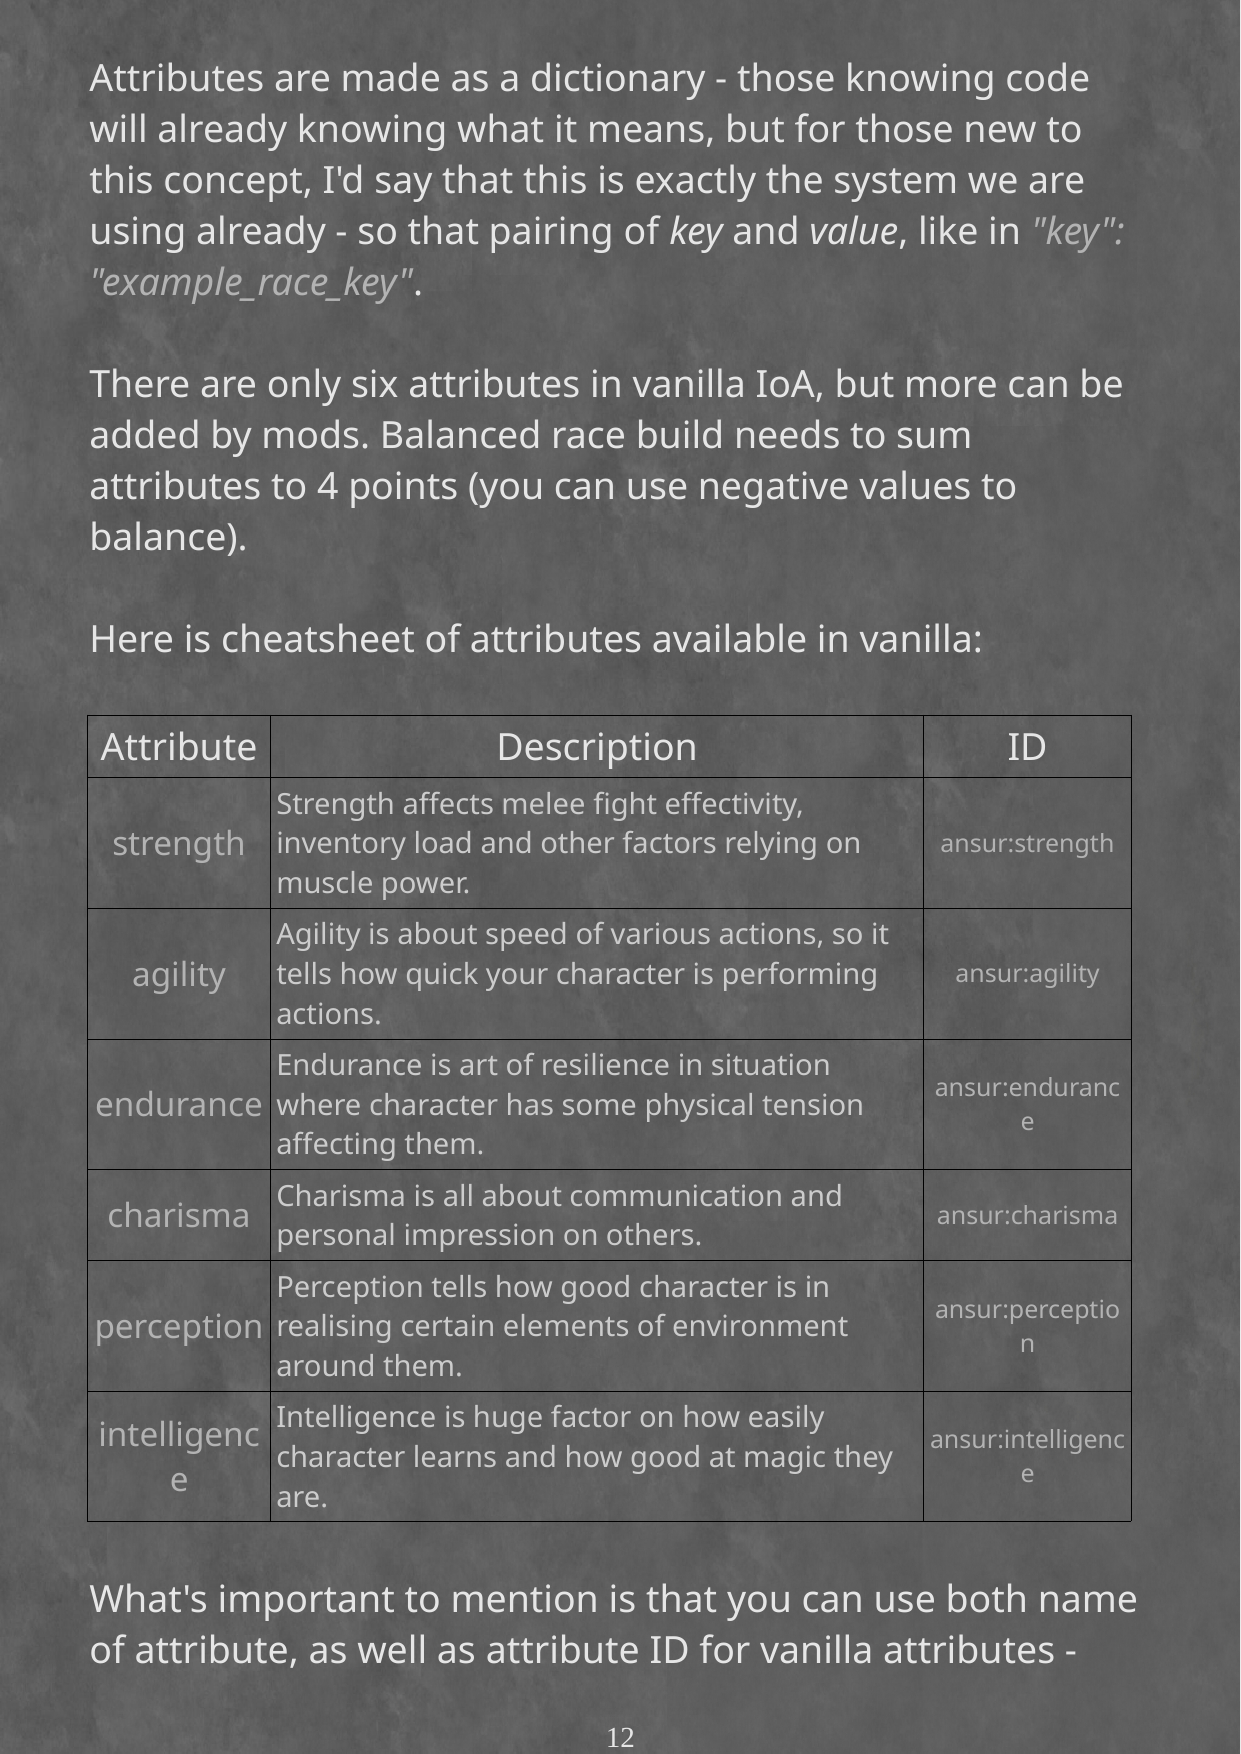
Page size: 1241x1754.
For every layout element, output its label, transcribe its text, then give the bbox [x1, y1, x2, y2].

table_cell charisma [88, 1170, 270, 1260]
table_cell Strength affects melee fight effectivity, inventory load and other factors relying on muscle power. [271, 778, 923, 908]
table_cell ansur:charisma [924, 1170, 1131, 1260]
table_cell strength [88, 778, 270, 908]
table_cell Agility is about speed of various actions, so it tells how quick your character is performing actions. [271, 909, 923, 1038]
table_header ID [924, 716, 1131, 777]
text What's important to mention is that you can use both name of attribute, as well as attribute ID for vanilla attributes [89, 1572, 1151, 1674]
table_cell ansur:agility [924, 909, 1131, 1038]
text There are only six attributes in vanilla IoA, but more can be added by mods. Balanced race build needs to sum attributes to 4 points (you can use negative values to balance). [89, 357, 1151, 561]
table_cell ansur:intelligence [924, 1392, 1131, 1521]
table_cell perception [88, 1261, 270, 1391]
table_cell Perception tells how good character is in realising certain elements of environment around them. [271, 1261, 923, 1391]
table_cell Intelligence is huge factor on how easily character learns and how good at magic they are. [271, 1392, 923, 1521]
table_header Attribute [88, 716, 270, 777]
table_cell ansur:endurance [924, 1040, 1131, 1169]
picture [0, 0, 1241, 1754]
table_cell Endurance is art of resilience in situation where character has some physical tension affecting them. [271, 1040, 923, 1169]
table_cell ansur:perception [924, 1261, 1131, 1391]
table_cell ansur:strength [924, 778, 1131, 908]
text Attributes are made as a dictionary - those knowing code will already knowing what it means, but for those new to this concept, I'd say that this is exactly the system we are using already - so that pairing of key and value, like in "key": "example_race_key". [89, 51, 1151, 306]
text Here is cheatsheet of attributes available in vanilla: [89, 612, 1151, 663]
table_cell intelligence [88, 1392, 270, 1521]
table_header Description [271, 716, 923, 777]
table_cell endurance [88, 1040, 270, 1169]
table_cell agility [88, 909, 270, 1038]
table_cell Charisma is all about communication and personal impression on others. [271, 1170, 923, 1260]
